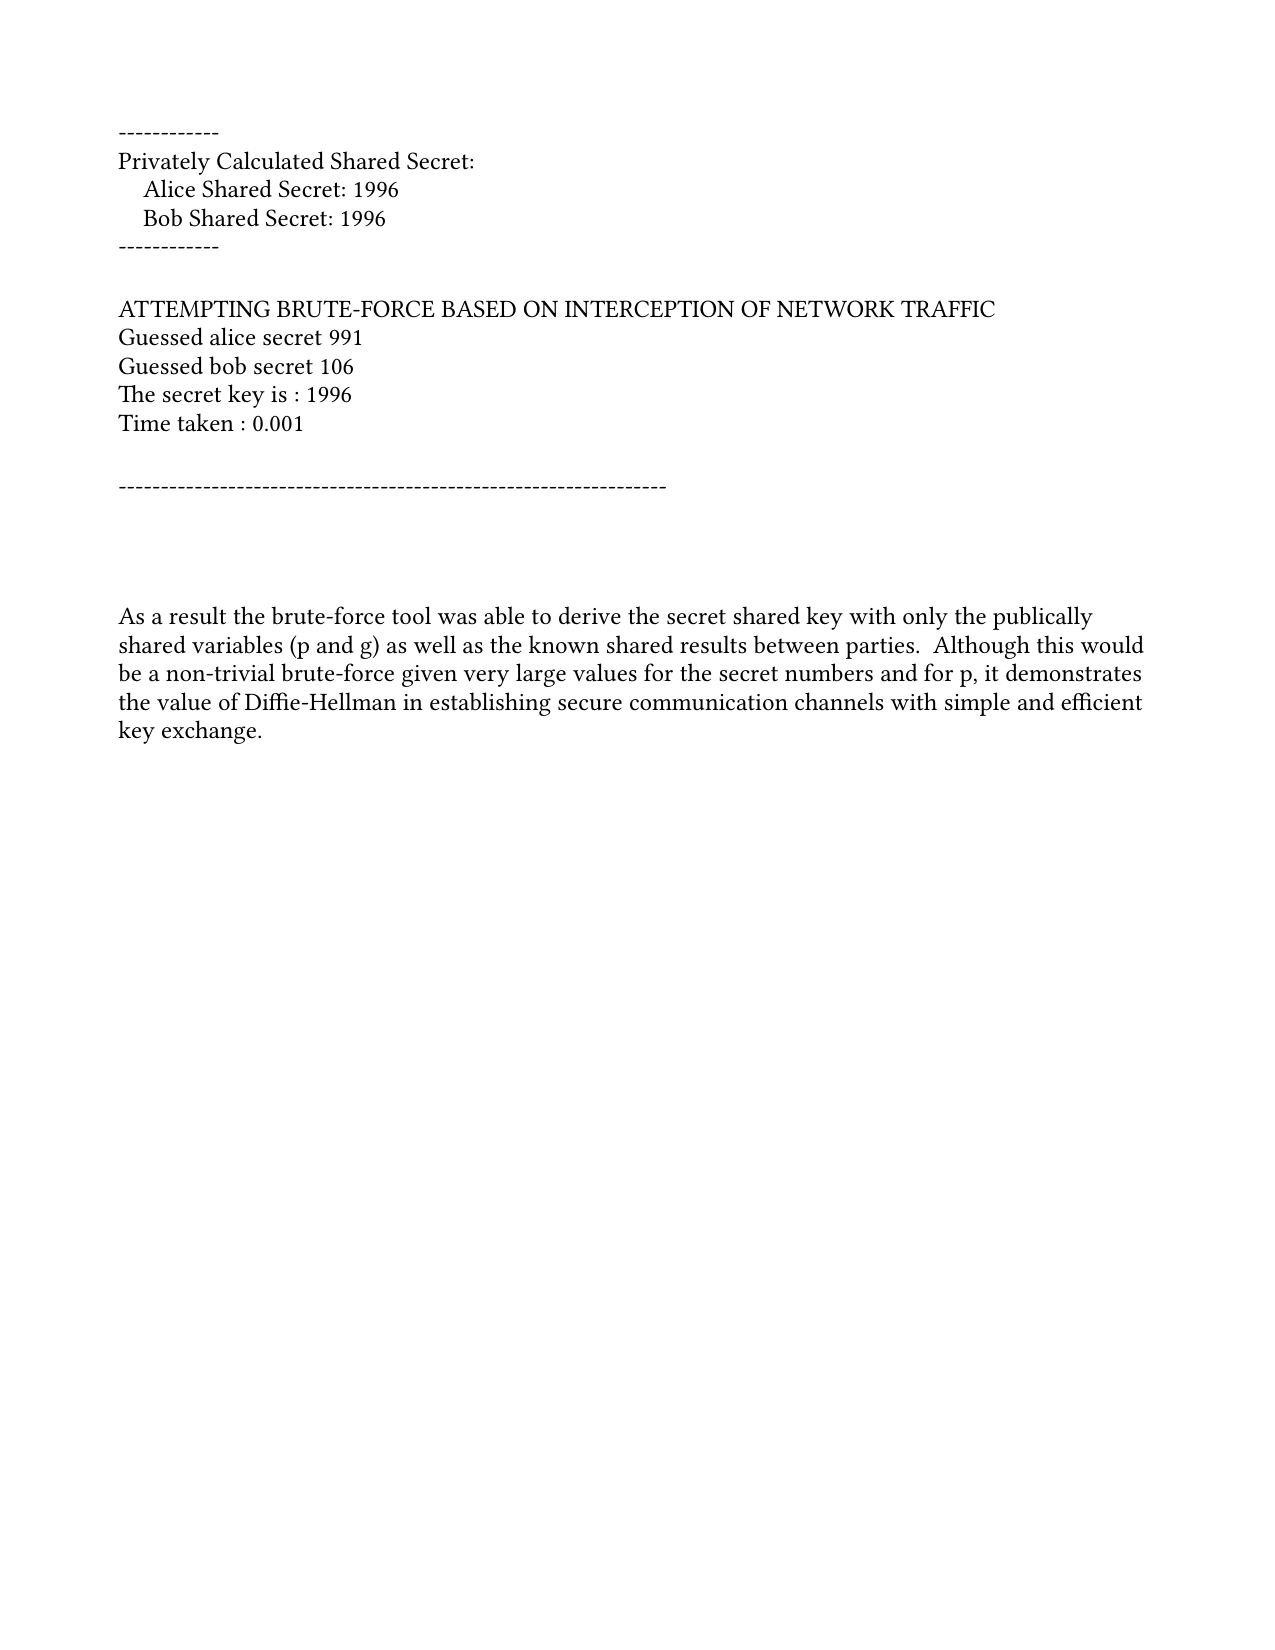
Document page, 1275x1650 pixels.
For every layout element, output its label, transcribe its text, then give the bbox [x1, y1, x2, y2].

text ------------ [118, 232, 1157, 261]
text As a result the brute-force tool was able to derive the secret shared key with only the publically shared variables (p and g) as well as the known shared results between parties. Although this would be a non-trivial brute-force given very large values for the secret numbers and for p, it demonstrates the value of Diffie-Hellman in establishing secure communication channels with simple and efficient key exchange. [118, 602, 1157, 745]
text ATTEMPTING BRUTE-FORCE BASED ON INTERCEPTION OF NETWORK TRAFFIC [118, 295, 1157, 323]
text Time taken : 0.001 [118, 409, 1157, 438]
text Privately Calculated Shared Secret: [118, 147, 1157, 175]
text Guessed alice secret 991 [118, 323, 1157, 352]
text Bob Shared Secret: 1996 [118, 204, 1157, 232]
text Guessed bob secret 106 [118, 352, 1157, 381]
text The secret key is : 1996 [118, 381, 1157, 409]
text ----------------------------------------------------------------- [118, 472, 1157, 500]
text Alice Shared Secret: 1996 [118, 175, 1157, 204]
text ------------ [118, 118, 1157, 147]
